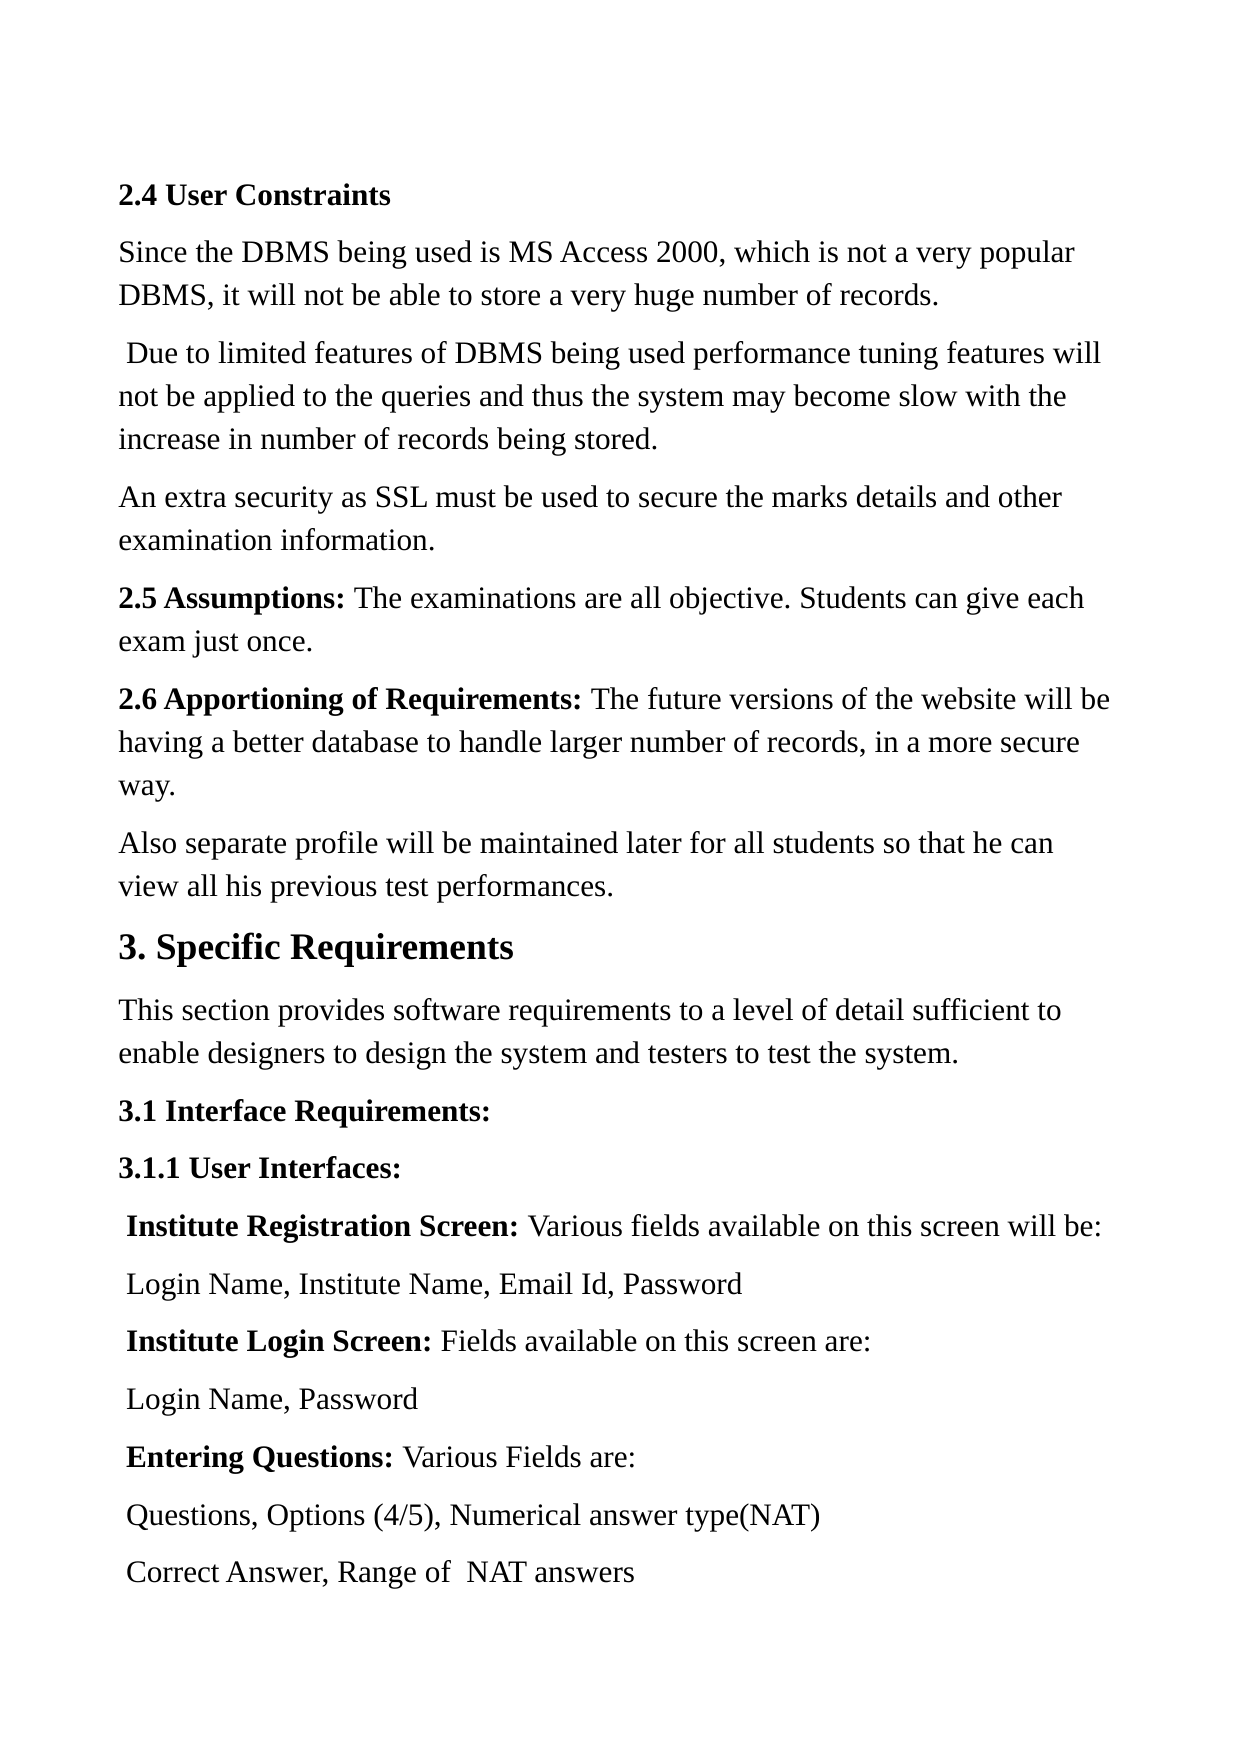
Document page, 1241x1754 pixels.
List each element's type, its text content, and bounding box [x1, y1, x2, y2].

text 3. Specific Requirements [118, 925, 1122, 968]
text Also separate profile will be maintained later for all students so that he can view all his previous test performances. [118, 824, 1122, 903]
text Login Name, Institute Name, Email Id, Password [118, 1265, 1122, 1301]
text Entering Questions: Various Fields are: [118, 1438, 1122, 1474]
text Institute Registration Screen: Various fields available on this screen will be: [118, 1207, 1122, 1243]
text An extra security as SSL must be used to secure the marks details and other examination information. [118, 478, 1122, 557]
text This section provides software requirements to a level of detail sufficient to enable designers to design the system and testers to test the system. [118, 991, 1122, 1070]
text 2.4 User Constraints [118, 176, 1122, 212]
text 2.6 Apportioning of Requirements: The future versions of the website will be having a better database to handle larger number of records, in a more secure way. [118, 680, 1122, 802]
text Due to limited features of DBMS being used performance tuning features will not be applied to the queries and thus the system may become slow with the increase in number of records being stored. [118, 334, 1122, 457]
text Institute Login Screen: Fields available on this screen are: [118, 1323, 1122, 1359]
text Correct Answer, Range of NAT answers [118, 1553, 1122, 1589]
text Questions, Options (4/5), Numerical answer type(NAT) [118, 1496, 1122, 1532]
text 2.5 Assumptions: The examinations are all objective. Students can give each exam just once. [118, 579, 1122, 658]
text 3.1.1 User Interfaces: [118, 1149, 1122, 1186]
text Login Name, Password [118, 1380, 1122, 1416]
text 3.1 Interface Requirements: [118, 1092, 1122, 1128]
text Since the DBMS being used is MS Access 2000, which is not a very popular DBMS, it will not be able to store a very huge number of records. [118, 233, 1122, 313]
